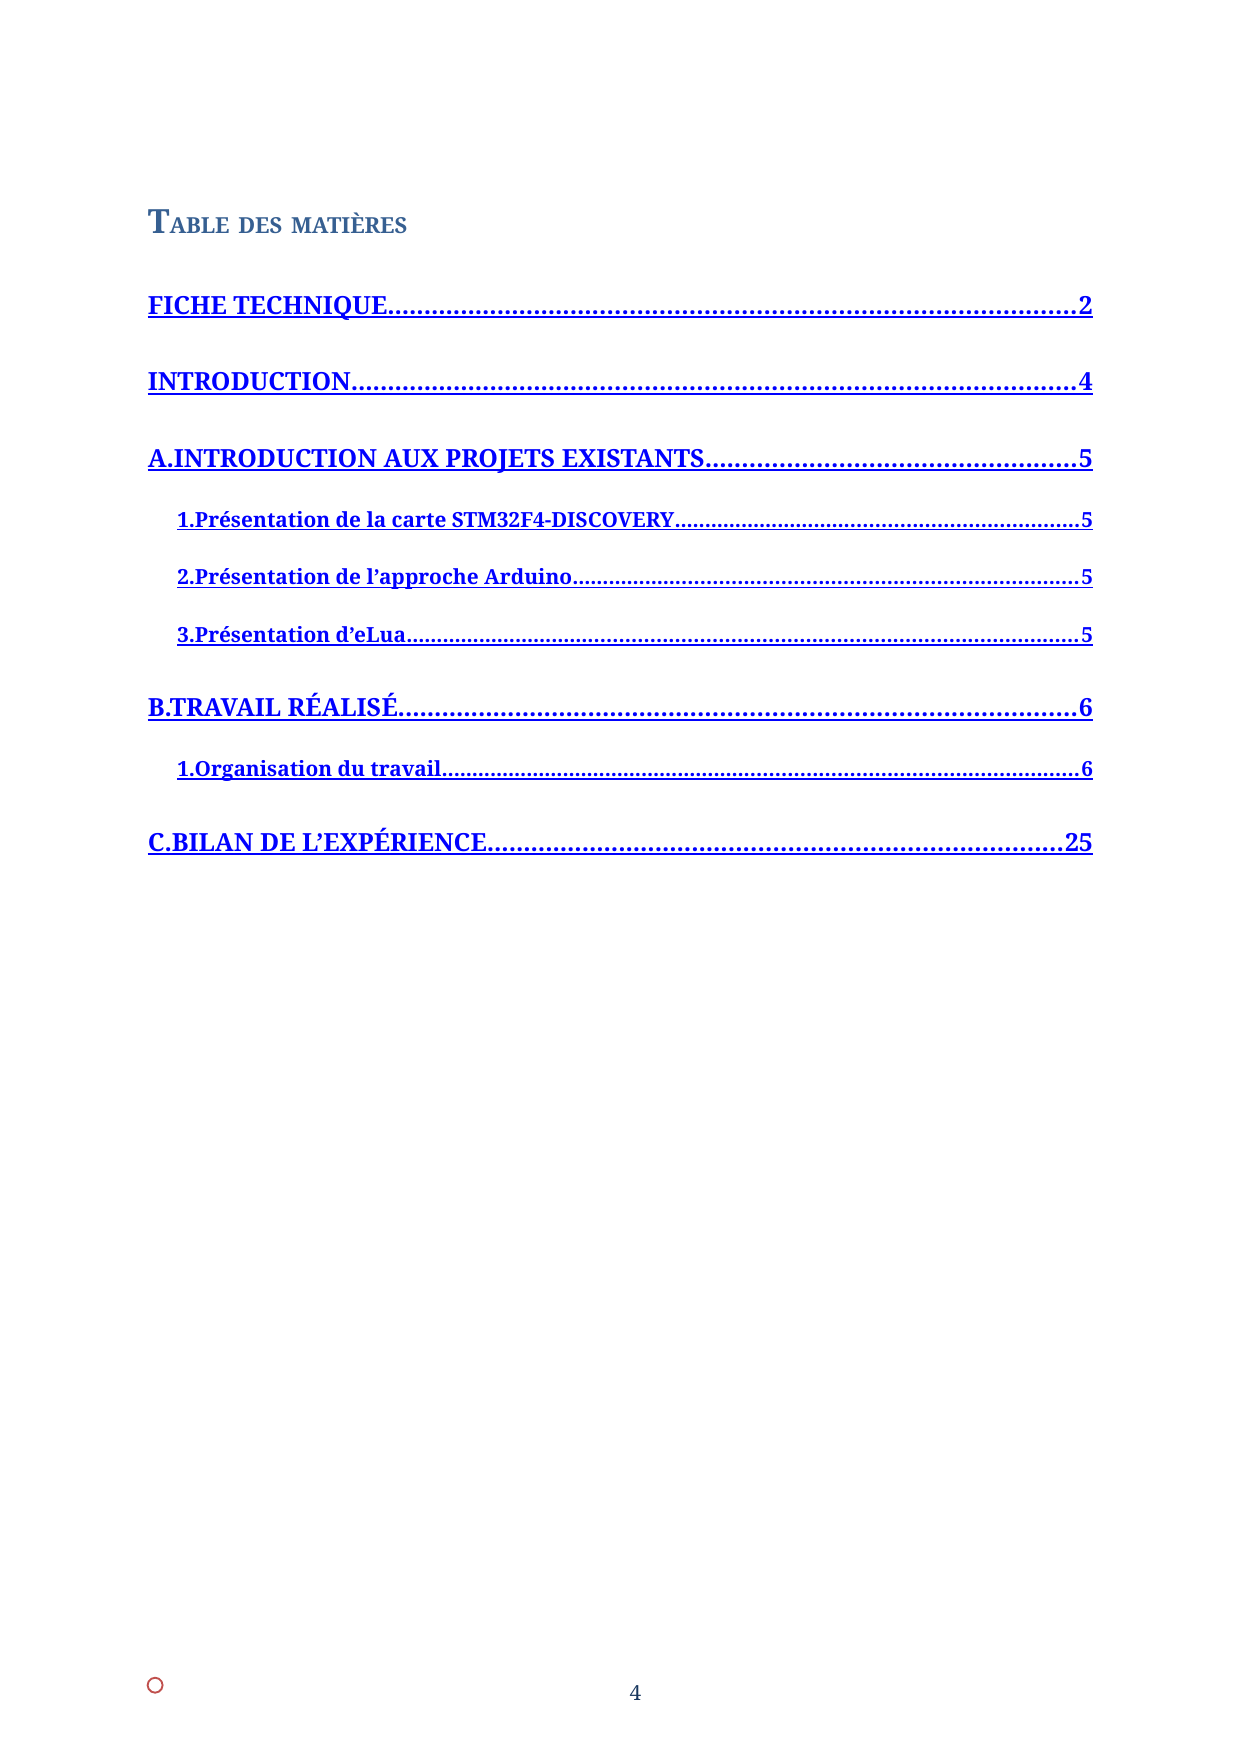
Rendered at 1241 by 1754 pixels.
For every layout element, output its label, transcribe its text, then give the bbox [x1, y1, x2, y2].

text 1.Organisation du travail 6 [177, 754, 1093, 778]
text Introduction 4 [148, 364, 1093, 393]
text 3.Présentation d’eLua 5 [177, 620, 1093, 644]
text B.Travail réalisé 6 [148, 690, 1093, 719]
text [148, 471, 1093, 475]
text 2.Présentation de l’approche Arduino 5 [177, 562, 1093, 587]
text C.Bilan de l’expérience 25 [148, 824, 1093, 853]
text Fiche technique 2 [148, 287, 1093, 316]
text 1.Présentation de la carte STM32F4-DISCOVERY 5 [177, 505, 1093, 529]
subtitle Table des matières [148, 198, 1093, 243]
text A.Introduction aux projets existants 5 [148, 441, 1093, 469]
